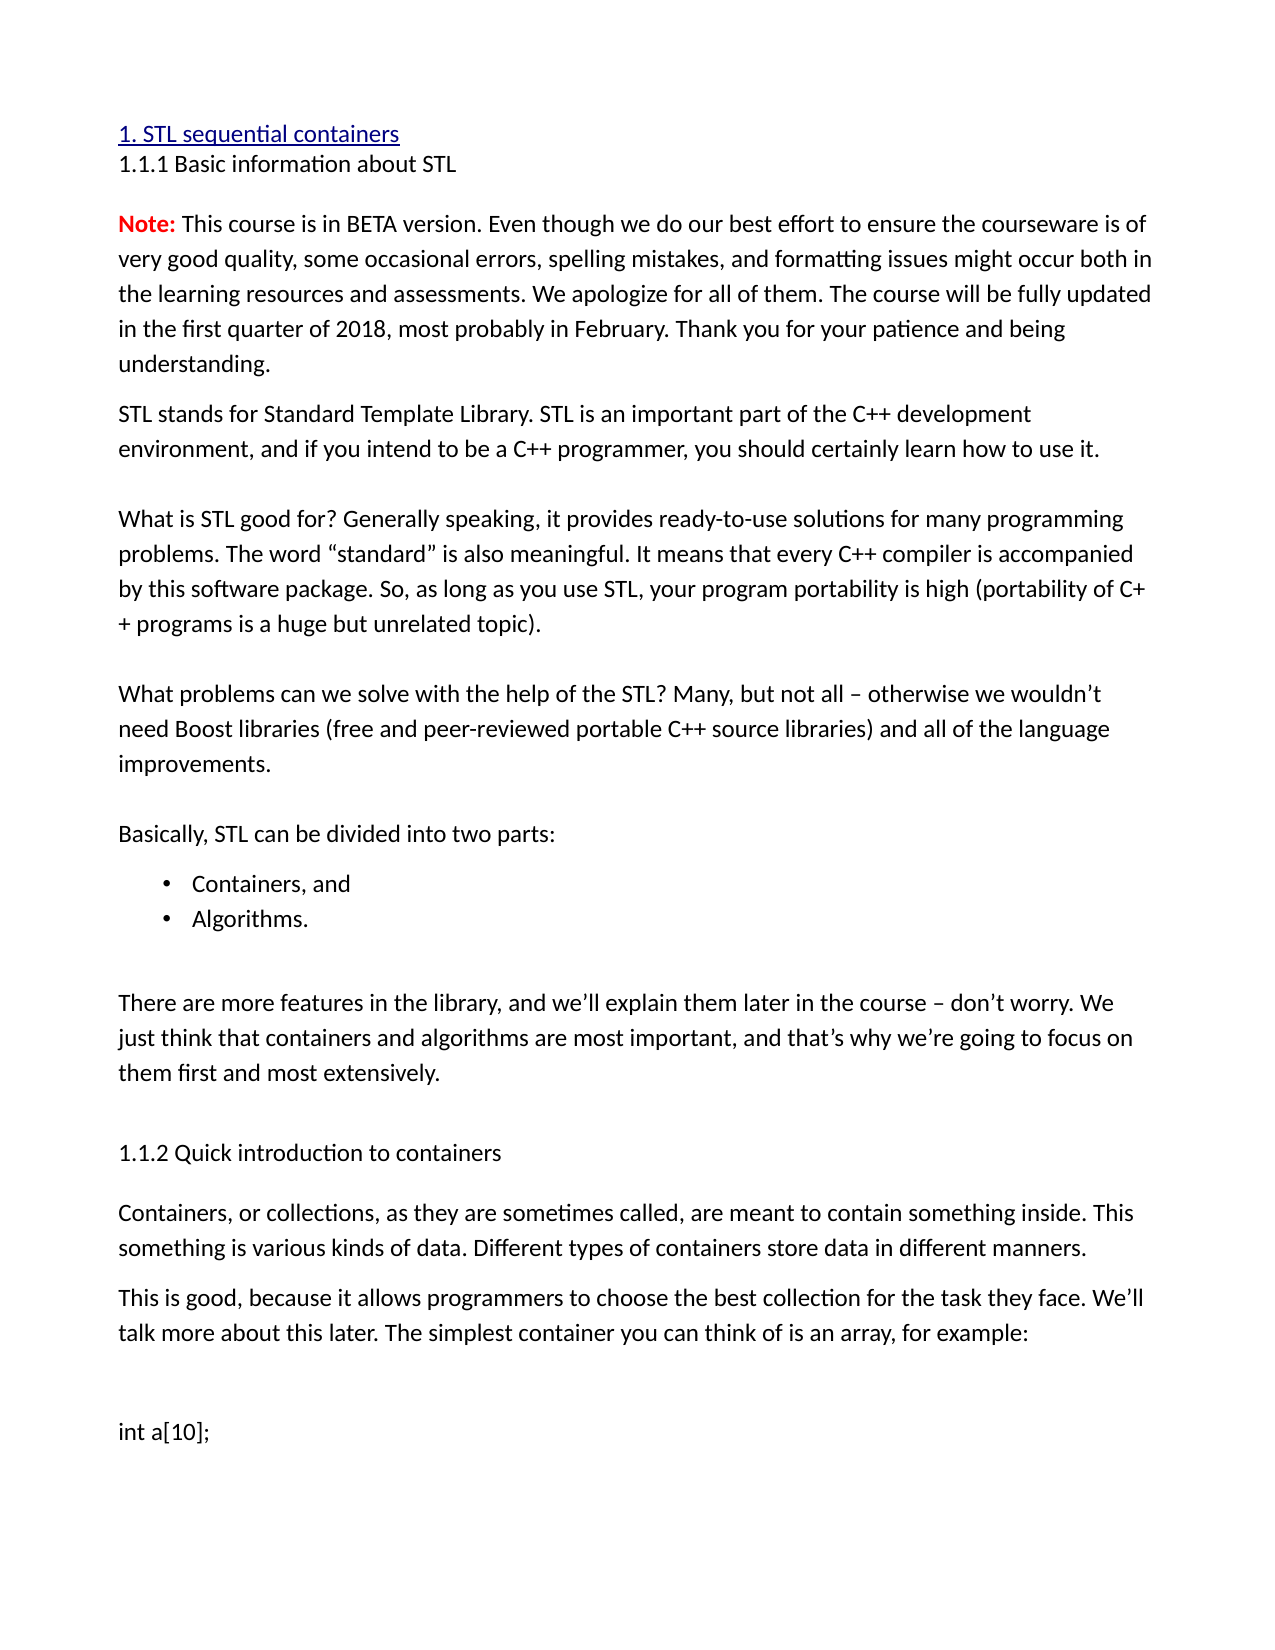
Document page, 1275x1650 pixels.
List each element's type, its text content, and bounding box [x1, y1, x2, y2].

text STL stands for Standard Template Library. STL is an important part of the C++ development environment, and if you intend to be a C++ programmer, you should certainly learn how to use it. What is STL good for? Generally speaking, it provides ready-to-use solutions for many programming problems. The word “standard” is also meaningful. It means that every C++ compiler is accompanied by this software package. So, as long as you use STL, your program portability is high (portability of C++ programs is a huge but unrelated topic). What problems can we solve with the help of the STL? Many, but not all – otherwise we wouldn’t need Boost libraries (free and peer-reviewed portable C++ source libraries) and all of the language improvements. Basically, STL can be divided into two parts: [118, 398, 1157, 849]
text int a[10]; [118, 1416, 1157, 1447]
text 1.1.2 Quick introduction to containers [118, 1137, 1157, 1168]
text 1.1.1 Basic information about STL [118, 149, 1157, 179]
text There are more features in the library, and we’ll explain them later in the course – don’t worry. We just think that containers and algorithms are most important, and that’s why we’re going to focus on them first and most extensively. [118, 952, 1157, 1088]
list Containers, and [162, 868, 1157, 898]
list Algorithms. [162, 903, 1157, 933]
text Note: This course is in BETA version. Even though we do our best effort to ensure the courseware is of very good quality, some occasional errors, spelling mistakes, and formatting issues might occur both in the learning resources and assessments. We apologize for all of them. The course will be fully updated in the first quarter of 2018, most probably in February. Thank you for your patience and being understanding. [118, 209, 1157, 379]
text This is good, because it allows programmers to choose the best collection for the task they face. We’ll talk more about this later. The simplest container you can think of is an array, for example: [118, 1282, 1157, 1348]
text Containers, or collections, as they are sometimes called, are meant to contain something inside. This something is various kinds of data. Different types of containers store data in different manners. [118, 1197, 1157, 1263]
text 1. STL sequential containers [118, 118, 1157, 149]
